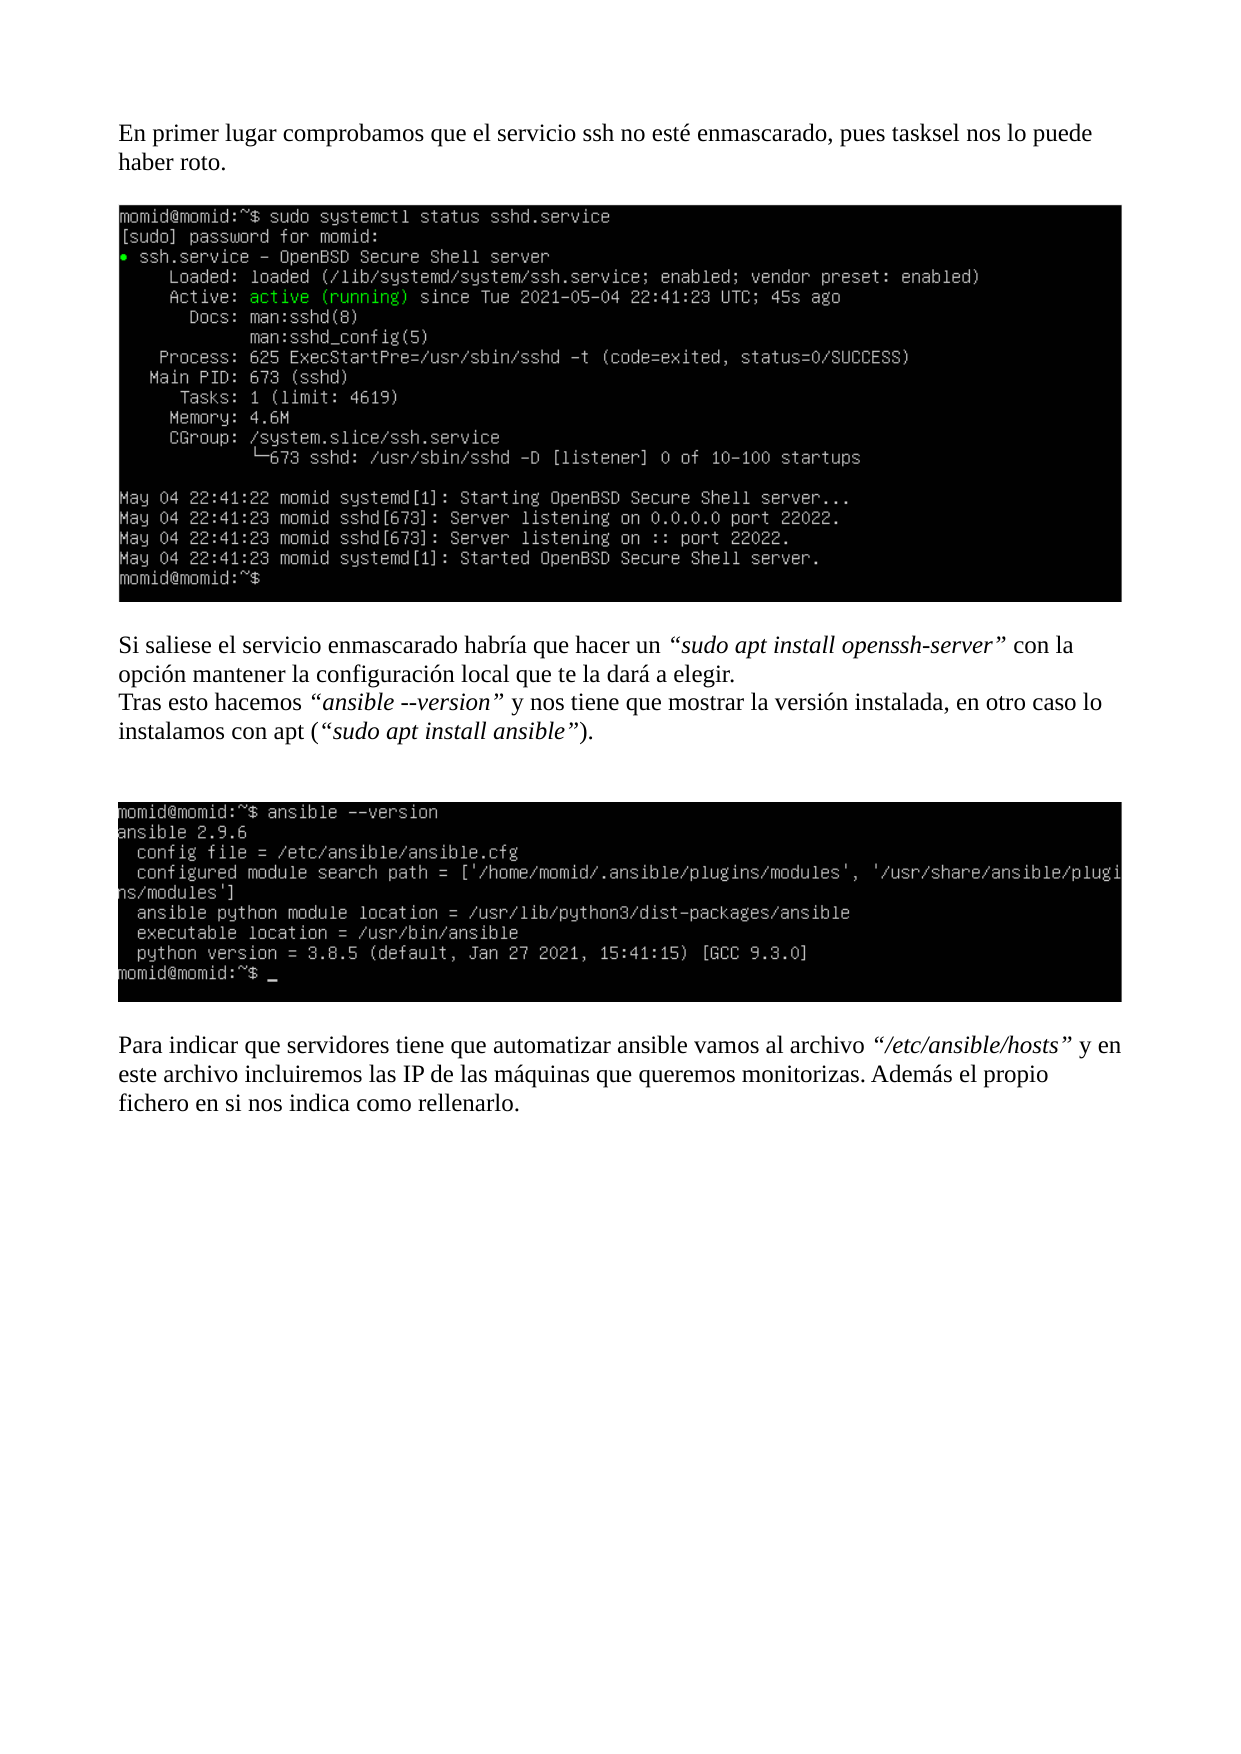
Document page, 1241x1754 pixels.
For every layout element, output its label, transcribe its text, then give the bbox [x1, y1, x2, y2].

text Si saliese el servicio enmascarado habría que hacer un “sudo apt install openssh-server” con la opción mantener la configuración local que te la dará a elegir. [118, 630, 1122, 687]
picture [118, 204, 1123, 602]
picture [118, 802, 1123, 1002]
text Para indicar que servidores tiene que automatizar ansible vamos al archivo “/etc/ansible/hosts” y en este archivo incluiremos las IP de las máquinas que queremos monitorizas. Además el propio fichero en si nos indica como rellenarlo. [118, 1031, 1122, 1117]
text En primer lugar comprobamos que el servicio ssh no esté enmascarado, pues tasksel nos lo puede haber roto. [118, 118, 1122, 176]
text Tras esto hacemos “ansible --version” y nos tiene que mostrar la versión instalada, en otro caso lo instalamos con apt (“sudo apt install ansible”). [118, 687, 1122, 745]
